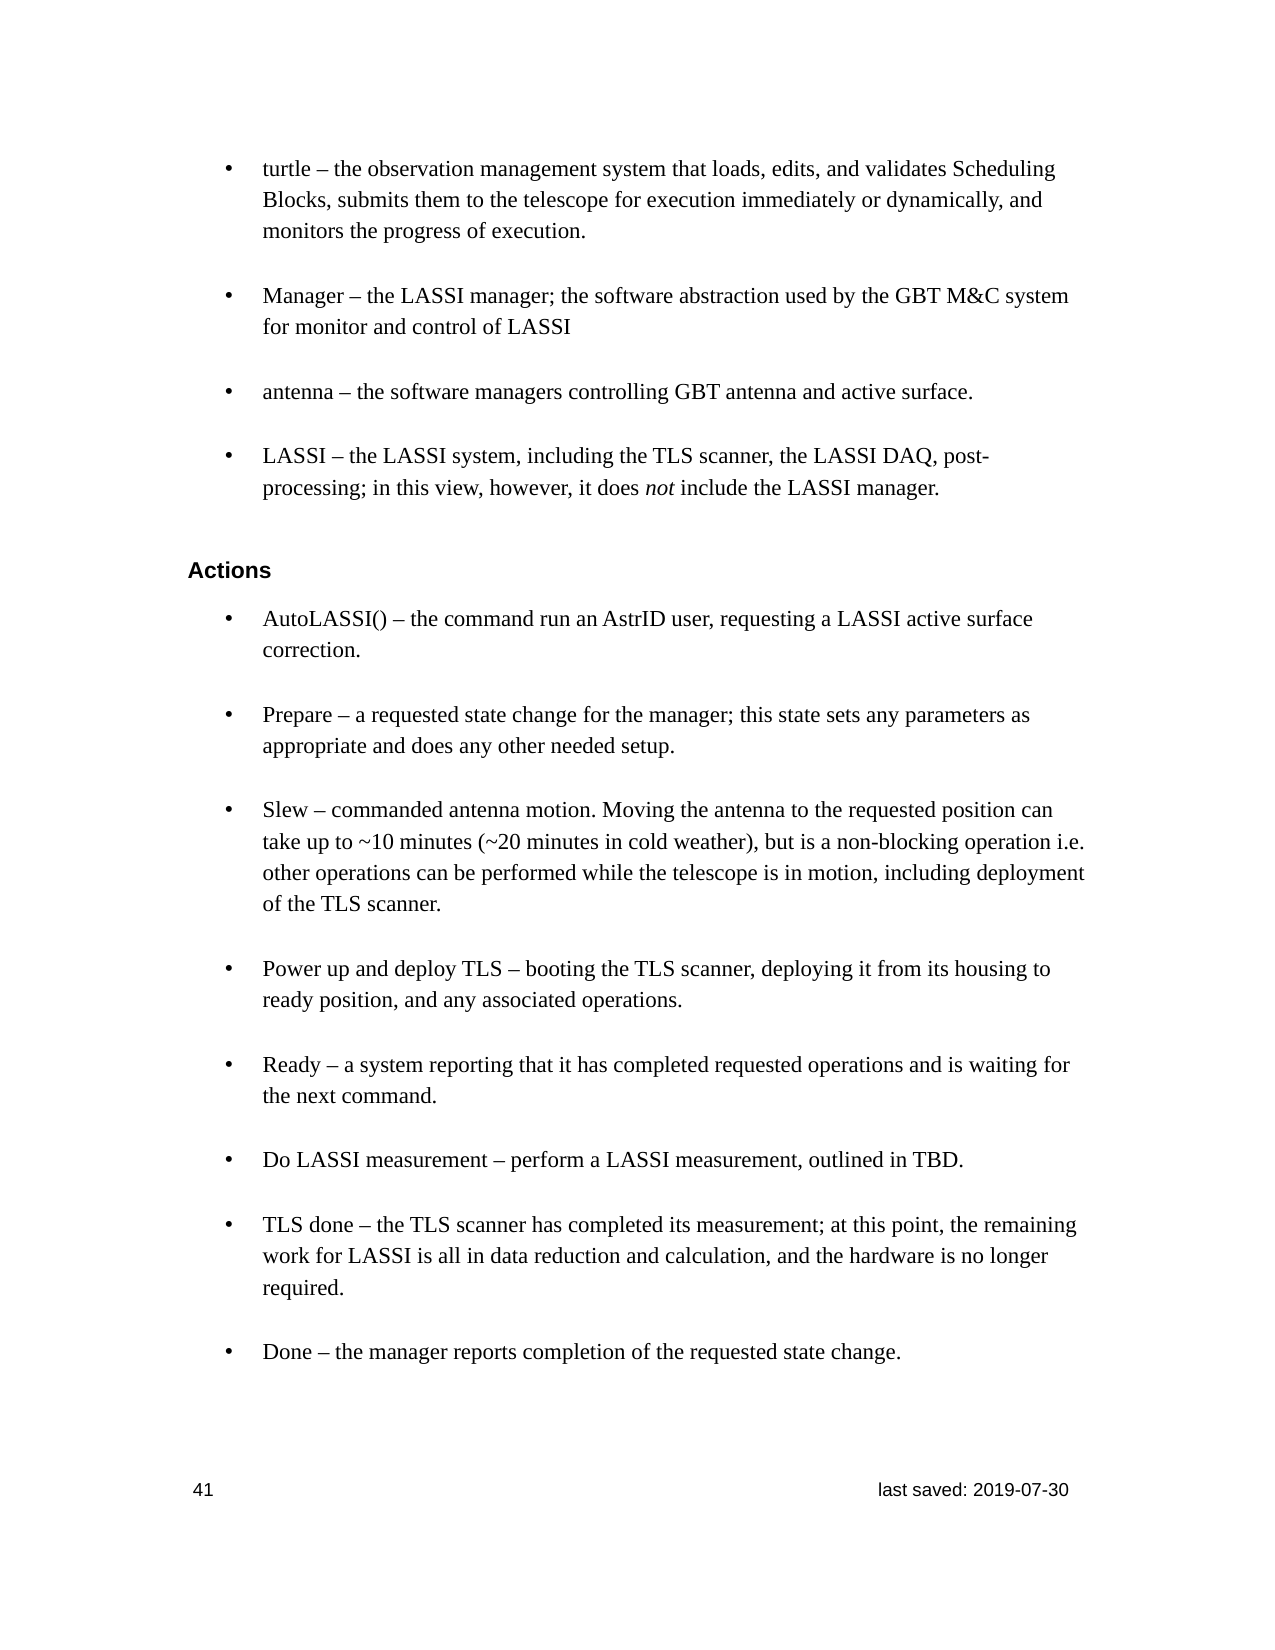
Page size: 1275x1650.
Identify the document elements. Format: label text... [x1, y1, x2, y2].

text Actions [187, 548, 1087, 583]
list TLS done – the TLS scanner has completed its measurement; at this point, the remaining work for LASSI is all in data reduction and calculation, and the hardware is no longer required. [225, 1206, 1087, 1300]
list antenna – the software managers controlling GBT antenna and active surface. [225, 373, 1087, 404]
list Done – the manager reports completion of the requested state change. [225, 1333, 1087, 1364]
list Do LASSI measurement – perform a LASSI measurement, outlined in TBD. [225, 1142, 1087, 1173]
list LASSI – the LASSI system, including the TLS scanner, the LASSI DAQ, post-processing; in this view, however, it does not include the LASSI manager. [225, 437, 1087, 500]
list Manager – the LASSI manager; the software abstraction used by the GBT M&C system for monitor and control of LASSI [225, 277, 1087, 339]
list AutoLASSI() – the command run an AstrID user, requesting a LASSI active surface correction. [225, 600, 1087, 662]
list Ready – a system reporting that it has completed requested operations and is waiting for the next command. [225, 1046, 1087, 1108]
list Prepare – a requested state change for the manager; this state sets any parameters as appropriate and does any other needed setup. [225, 696, 1087, 758]
list turtle – the observation management system that loads, edits, and validates Scheduling Blocks, submits them to the telescope for execution immediately or dynamically, and monitors the progress of execution. [225, 150, 1087, 244]
list Power up and deploy TLS – booting the TLS scanner, deploying it from its housing to ready position, and any associated operations. [225, 950, 1087, 1012]
list Slew – commanded antenna motion. Moving the antenna to the requested position can take up to ~10 minutes (~20 minutes in cold weather), but is a non-blocking operation i.e. other operations can be performed while the telescope is in motion, including deployment of the TLS scanner. [225, 792, 1087, 917]
